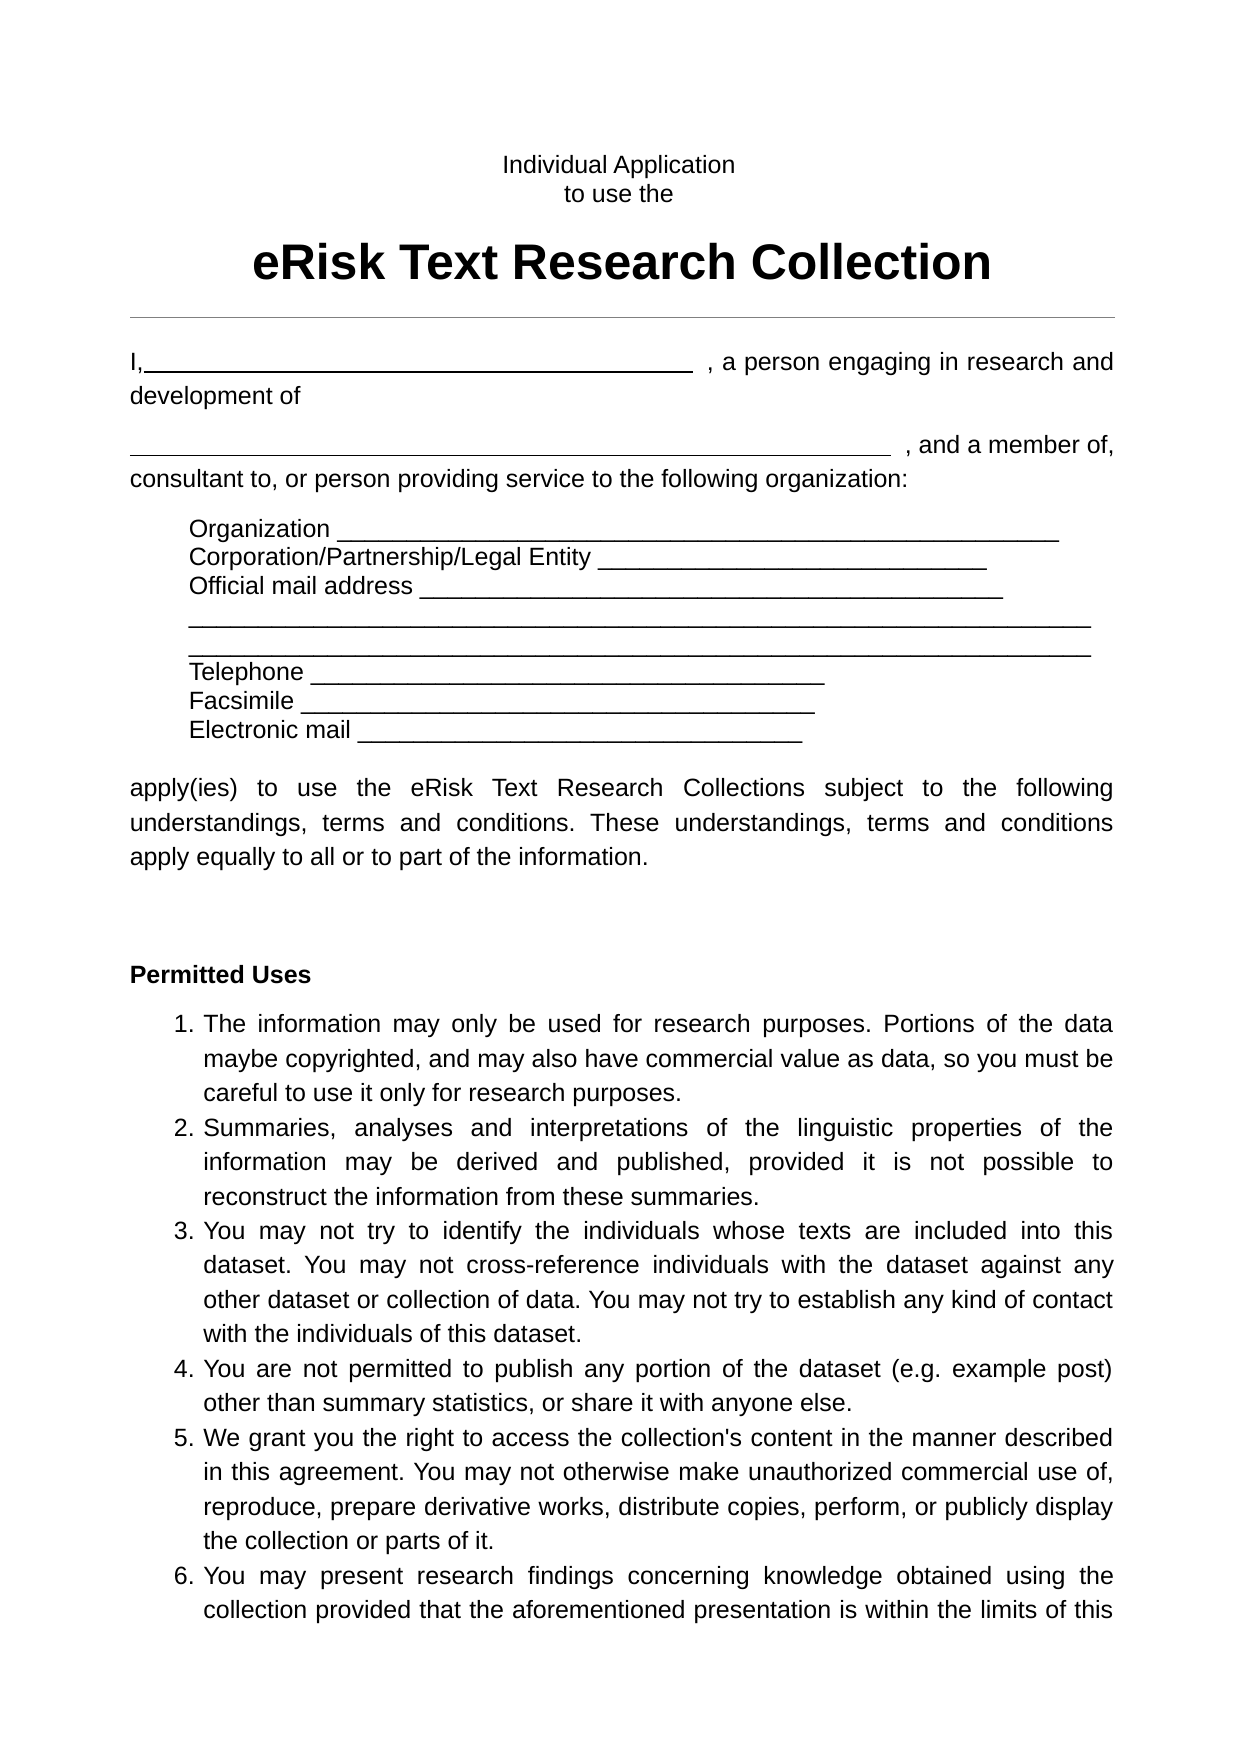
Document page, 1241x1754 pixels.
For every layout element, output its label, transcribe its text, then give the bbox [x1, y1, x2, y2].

table_header Individual Application to use the eRisk Text Research Collection I, , a person engaging in research and development of , and a member of, consultant to, or person providing service to the following organization: Organization ____________________________________________________ Corporation/Partnership/Legal Entity ____________________________ Official mail address __________________________________________ _________________________________________________________________ _________________________________________________________________ Telephone _____________________________________ Facsimile _____________________________________ Electronic mail ________________________________ apply(ies) to use the eRisk Text Research Collections subject to the following understandings, terms and conditions. These understandings, terms and conditions apply equally to all or to part of the information. Permitted Uses The information may only be used for research purposes. Portions of the data maybe copyrighted, and may also have commercial value as data, so you must be careful to use it only for research purposes. Summaries, analyses and interpretations of the linguistic properties of the information may be derived and published, provided it is not possible to reconstruct the information from these summaries. You may not try to identify the individuals whose texts are included into this dataset. You may not cross-reference individuals with the dataset against any other dataset or collection of data. You may not try to establish any kind of contact with the individuals of this dataset. You are not permitted to publish any portion of the dataset (e.g. example post) other than summary statistics, or share it with anyone else. We grant you the right to access the collection's content in the manner described in this agreement. You may not otherwise make unauthorized commercial use of, reproduce, prepare derivative works, distribute copies, perform, or publicly display the collection or parts of it. You may present research findings concerning knowledge obtained using the collection provided that the aforementioned presentation is within the limits of this [127, 147, 1118, 1627]
